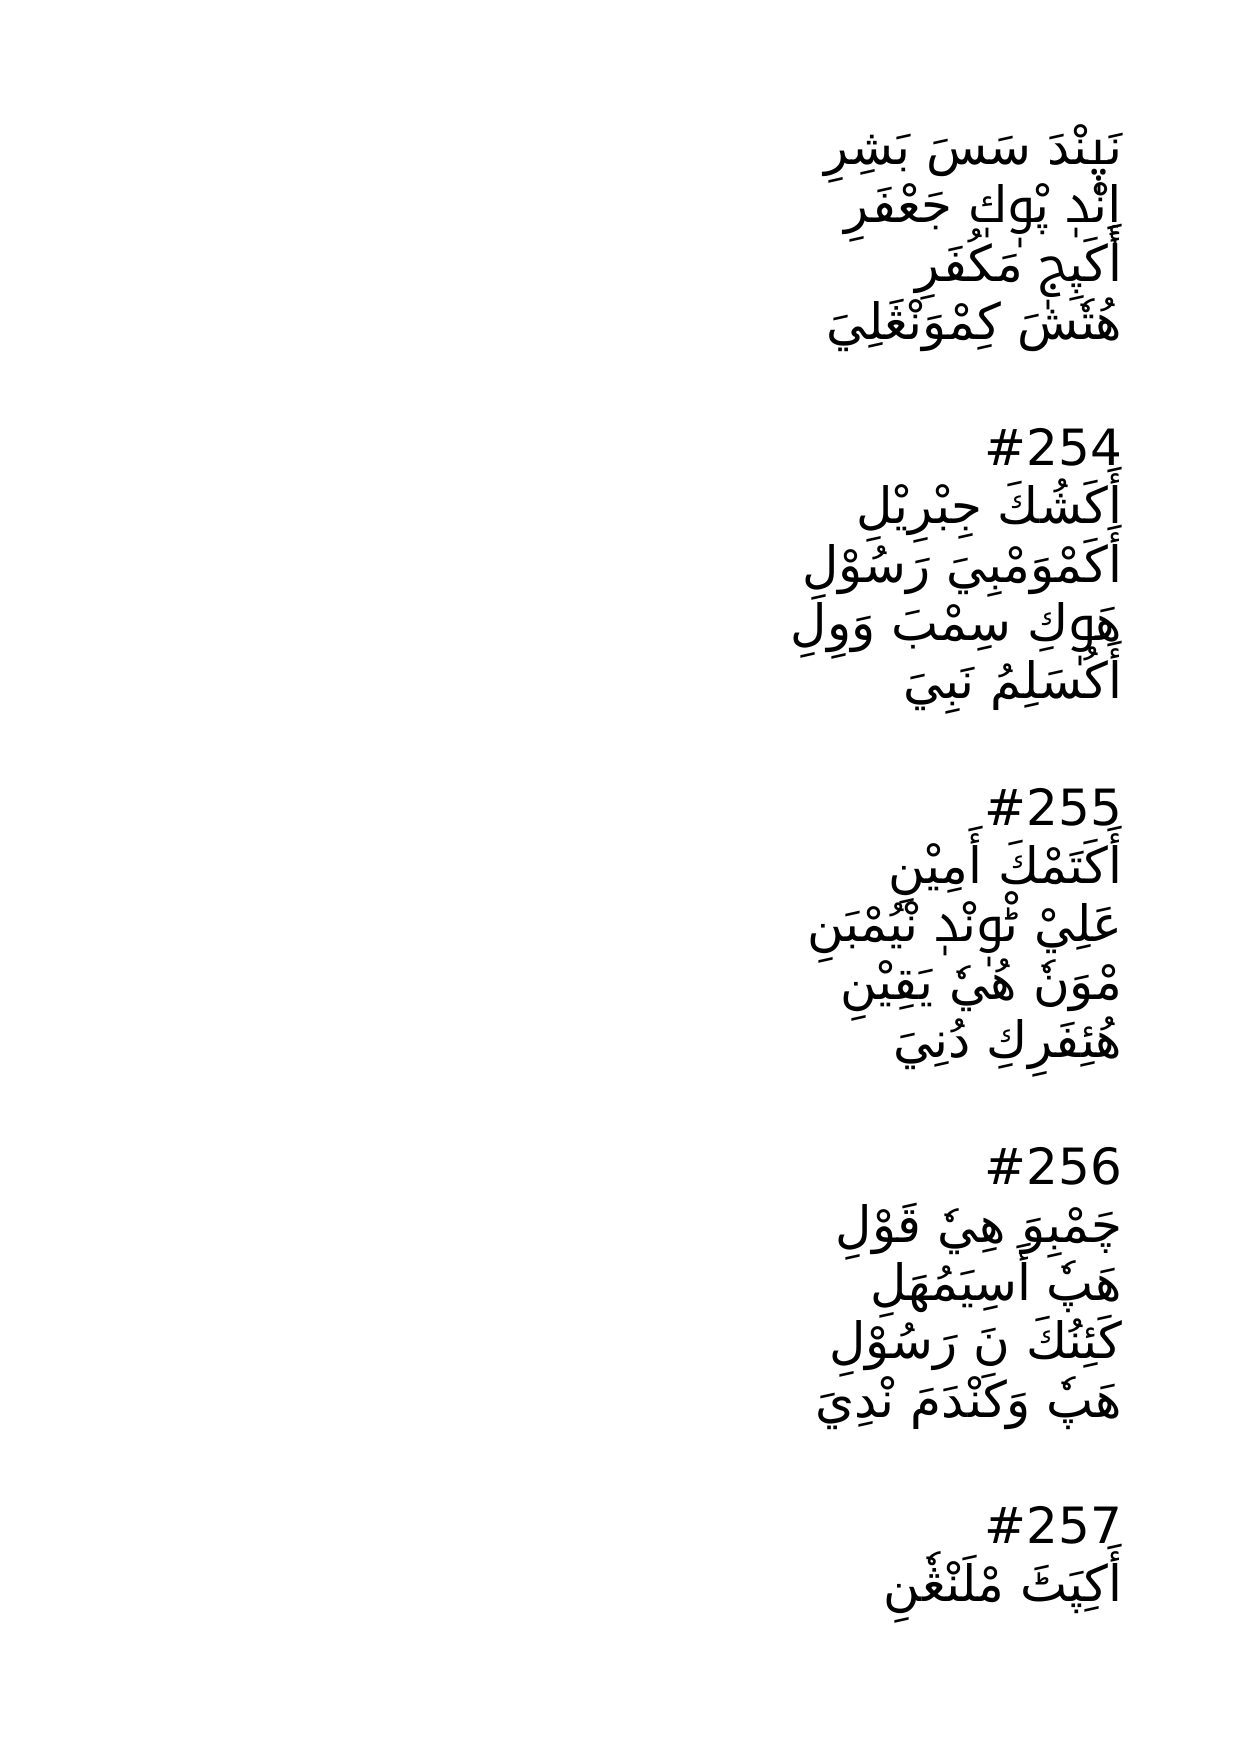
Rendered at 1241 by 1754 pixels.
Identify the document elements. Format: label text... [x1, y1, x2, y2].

text أَكَشُكَ جِبْرِيْلِ [118, 477, 1122, 536]
text أَكَمْوَمْبِيَ رَسُوْلِ [118, 536, 1122, 594]
text #254 [118, 419, 1122, 477]
text چَمْبِوَ هِيٗ قَوْلِ [118, 1196, 1122, 1254]
text نَپٖنْدَ سَسَ بَشِرِ [118, 118, 1122, 176]
text أَكَپِجٖ مَكُفَرِ [118, 234, 1122, 293]
text هُتٗشَ كِمْوَنْڠَلِيَ [118, 293, 1122, 351]
text إٖنْدٖ پْوٖكٖ جَعْفَرِ [118, 176, 1122, 234]
text هَپٗ أَسِيَمُهَلِ [118, 1254, 1122, 1312]
text مْوَنٗ هُيٗ يَقِيْنِ [118, 953, 1122, 1011]
text هَوٖكِ سِمْبَ وَوِلِ [118, 594, 1122, 652]
text أَكُسَلِمُ نَبِيَ [118, 652, 1122, 710]
text أَكَتَمْكَ أَمِيْنِ [118, 837, 1122, 895]
text #255 [118, 778, 1122, 837]
text أَكِپَٹَ مْلَنْڠٗنِ [118, 1555, 1122, 1613]
text هَپٗ وَكَنْدَمَ نْدِيَ [118, 1371, 1122, 1429]
text #256 [118, 1138, 1122, 1196]
text هُئِفَرِكِ دُنِيَ [118, 1011, 1122, 1069]
text عَلِيْ ٹْوٖنْدٖ نْيُمْبَنِ [118, 895, 1122, 953]
text #257 [118, 1497, 1122, 1555]
text كَئِنُكَ نَ رَسُوْلِ [118, 1312, 1122, 1371]
